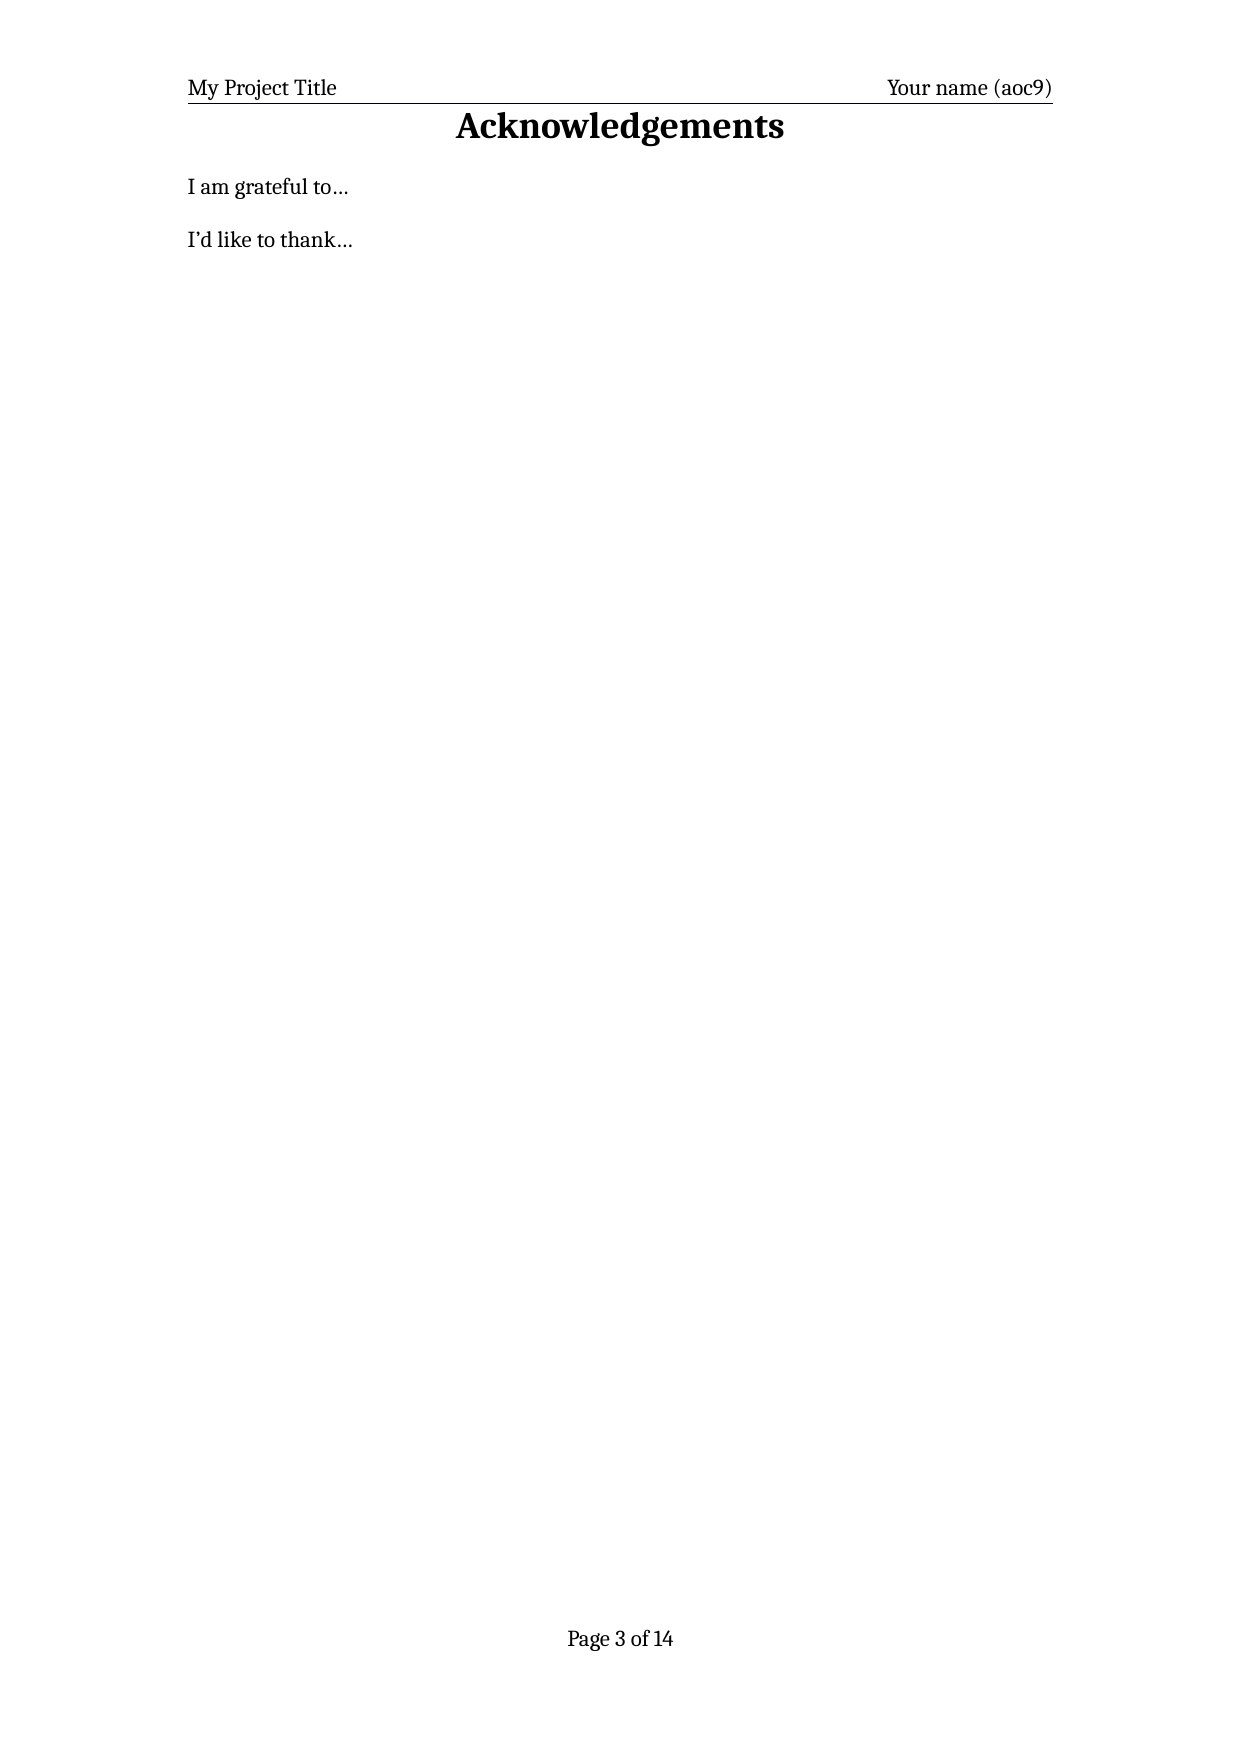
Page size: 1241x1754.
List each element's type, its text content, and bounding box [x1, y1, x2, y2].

text Acknowledgements [187, 104, 1053, 148]
text I’d like to thank… [187, 227, 1053, 253]
text I am grateful to… [187, 174, 1053, 200]
